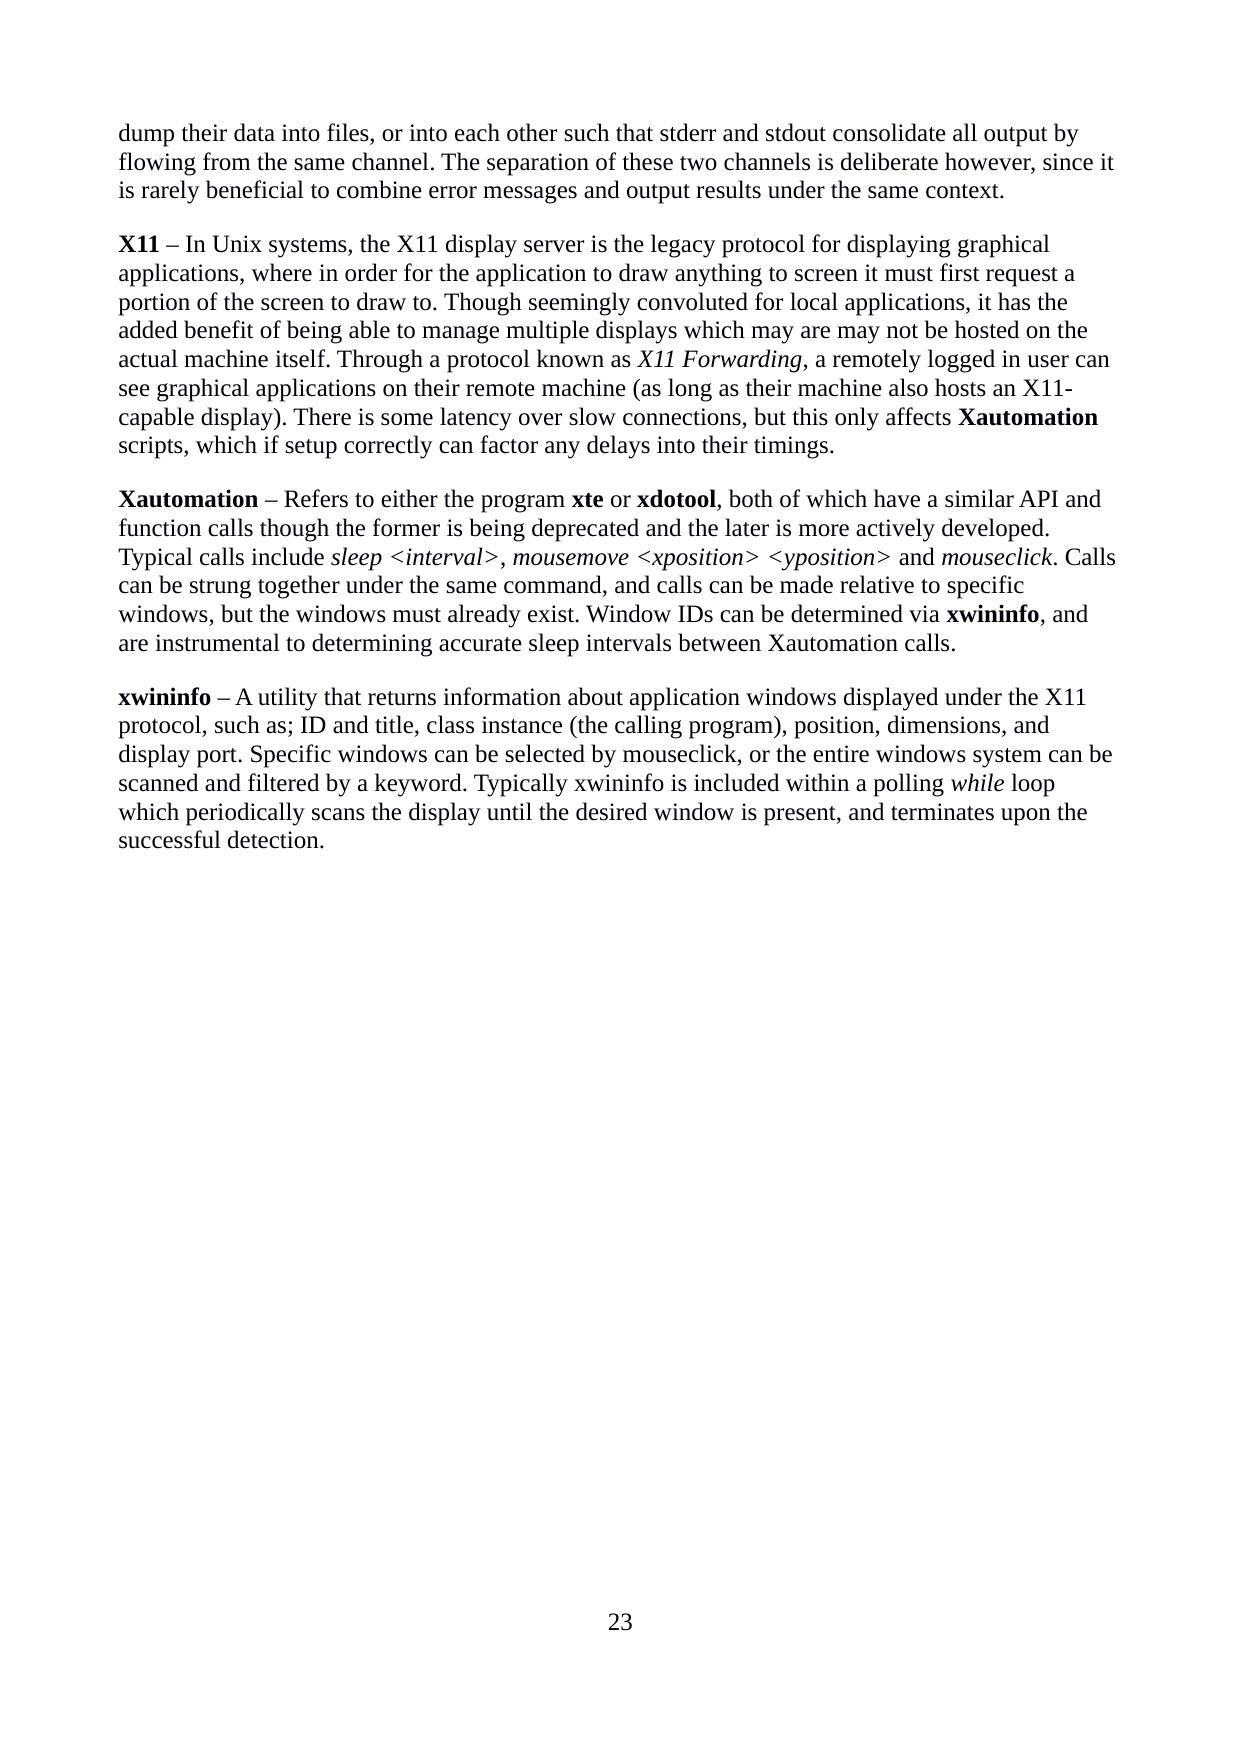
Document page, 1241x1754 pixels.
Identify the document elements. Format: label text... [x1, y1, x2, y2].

text dump their data into files, or into each other such that stderr and stdout consolidate all output by flowing from the same channel. The separation of these two channels is deliberate however, since it is rarely beneficial to combine error messages and output results under the same context. [118, 118, 1122, 204]
text Xautomation – Refers to either the program xte or xdotool, both of which have a similar API and function calls though the former is being deprecated and the later is more actively developed. Typical calls include sleep <interval>, mousemove <xposition> <yposition> and mouseclick. Calls can be strung together under the same command, and calls can be made relative to specific windows, but the windows must already exist. Window IDs can be determined via xwininfo, and are instrumental to determining accurate sleep intervals between Xautomation calls. [118, 484, 1122, 657]
text X11 – In Unix systems, the X11 display server is the legacy protocol for displaying graphical applications, where in order for the application to draw anything to screen it must first request a portion of the screen to draw to. Though seemingly convoluted for local applications, it has the added benefit of being able to manage multiple displays which may are may not be hosted on the actual machine itself. Through a protocol known as X11 Forwarding, a remotely logged in user can see graphical applications on their remote machine (as long as their machine also hosts an X11-capable display). There is some latency over slow connections, but this only affects Xautomation scripts, which if setup correctly can factor any delays into their timings. [118, 229, 1122, 459]
text xwininfo – A utility that returns information about application windows displayed under the X11 protocol, such as; ID and title, class instance (the calling program), position, dimensions, and display port. Specific windows can be selected by mouseclick, or the entire windows system can be scanned and filtered by a keyword. Typically xwininfo is included within a polling while loop which periodically scans the display until the desired window is present, and terminates upon the successful detection. [118, 682, 1122, 854]
